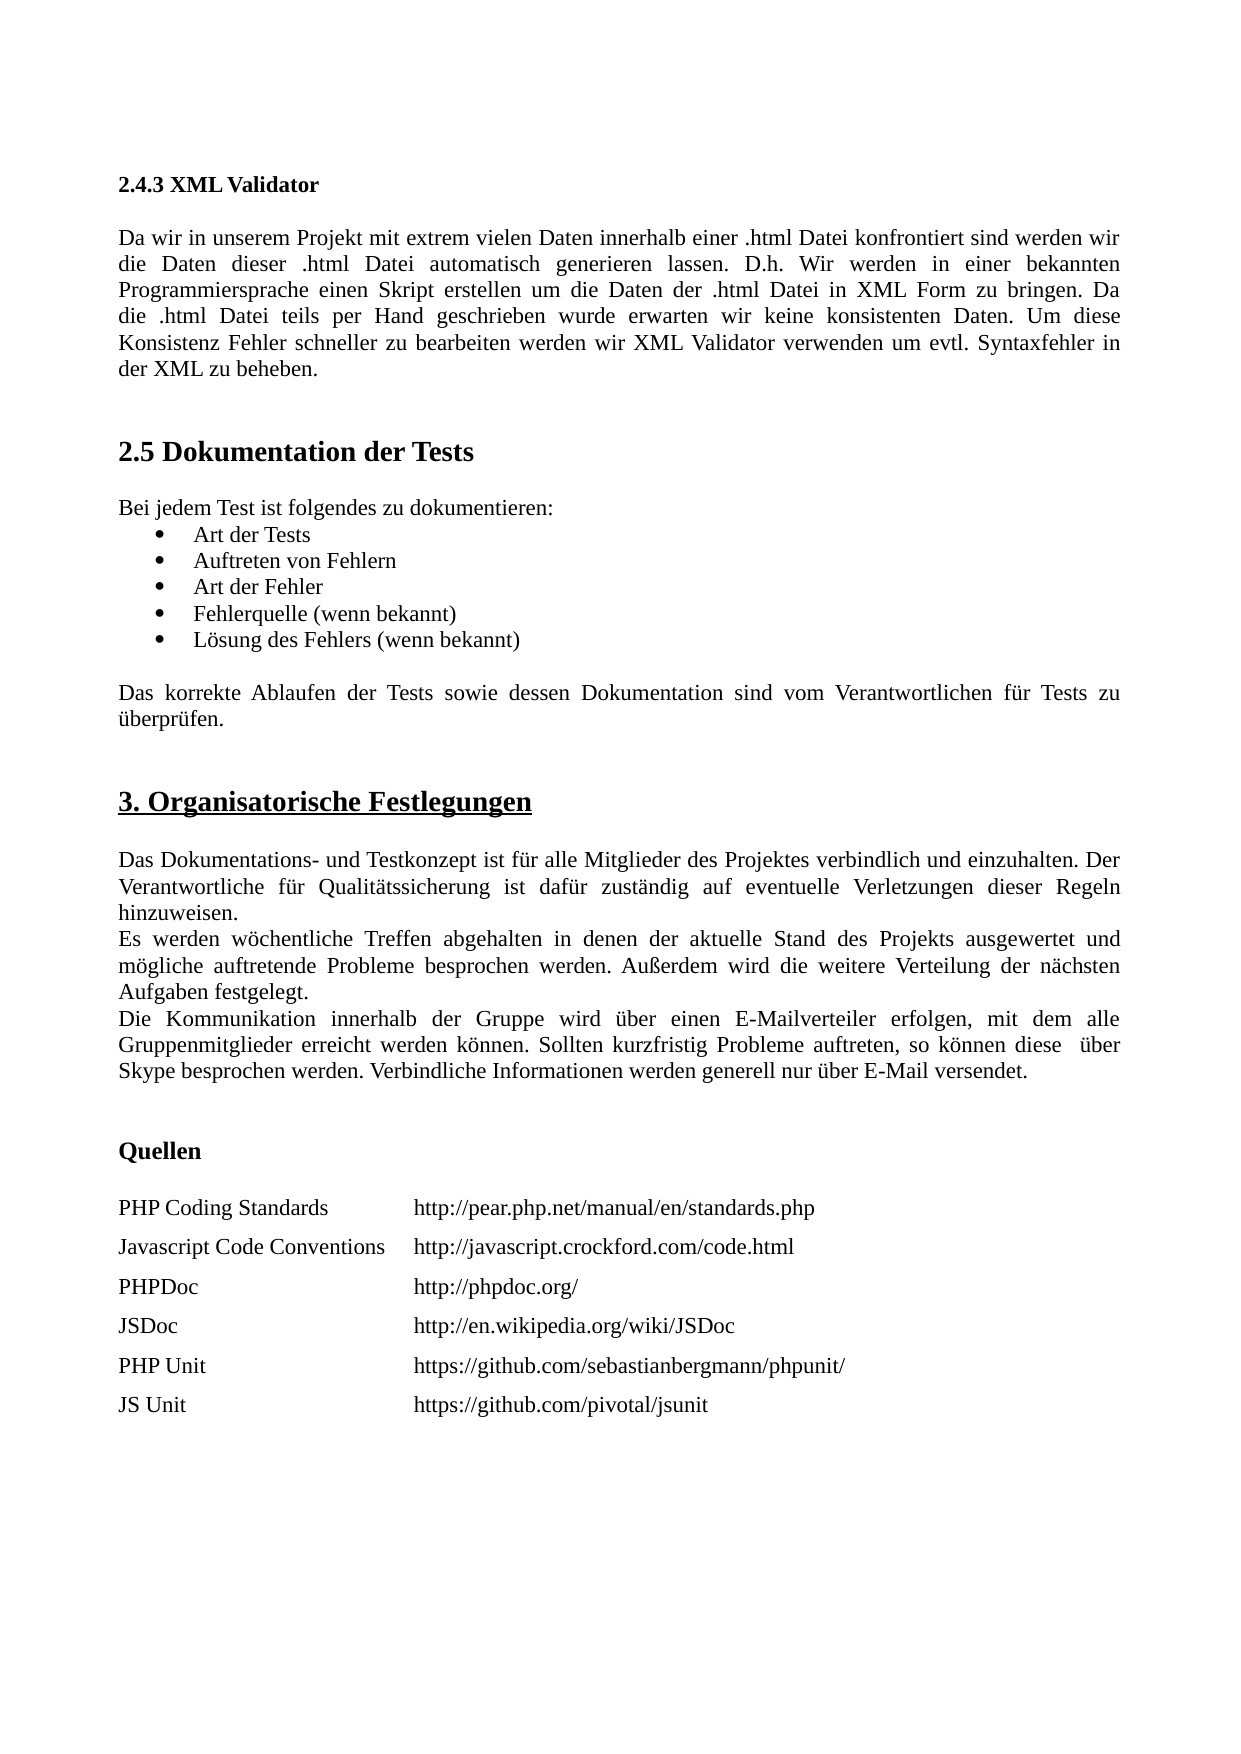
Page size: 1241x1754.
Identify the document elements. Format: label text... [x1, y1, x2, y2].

text 2.5 Dokumentation der Tests [118, 434, 1122, 468]
list Art der Fehler [156, 573, 1122, 600]
text PHP Unit https://github.com/sebastianbergmann/phpunit/ [118, 1352, 1122, 1378]
text Die Kommunikation innerhalb der Gruppe wird über einen E-Mailverteiler erfolgen, mit dem alle Gruppenmitglieder erreicht werden können. Sollten kurzfristig Probleme auftreten, so können diese über Skype besprochen werden. Verbindliche Informationen werden generell nur über E-Mail versendet. [118, 1004, 1122, 1084]
text 2.4.3 XML Validator [118, 171, 1122, 197]
list Fehlerquelle (wenn bekannt) [156, 600, 1122, 626]
text PHPDoc http://phpdoc.org/ [118, 1273, 1122, 1299]
list Lösung des Fehlers (wenn bekannt) [156, 626, 1122, 652]
text JSDoc http://en.wikipedia.org/wiki/JSDoc [118, 1312, 1122, 1339]
text Javascript Code Conventions http://javascript.crockford.com/code.html [118, 1233, 1122, 1260]
text Das korrekte Ablaufen der Tests sowie dessen Dokumentation sind vom Verantwortlichen für Tests zu überprüfen. [118, 679, 1122, 731]
text Da wir in unserem Projekt mit extrem vielen Daten innerhalb einer .html Datei konfrontiert sind werden wir die Daten dieser .html Datei automatisch generieren lassen. D.h. Wir werden in einer bekannten Programmiersprache einen Skript erstellen um die Daten der .html Datei in XML Form zu bringen. Da die .html Datei teils per Hand geschrieben wurde erwarten wir keine konsistenten Daten. Um diese Konsistenz Fehler schneller zu bearbeiten werden wir XML Validator verwenden um evtl. Syntaxfehler in der XML zu beheben. [118, 223, 1122, 382]
list Art der Tests [156, 521, 1122, 547]
text 3. Organisatorische Festlegungen [118, 784, 1122, 818]
text Das Dokumentations- und Testkonzept ist für alle Mitglieder des Projektes verbindlich und einzuhalten. Der Verantwortliche für Qualitätssicherung ist dafür zuständig auf eventuelle Verletzungen dieser Regeln hinzuweisen. [118, 846, 1122, 926]
text Bei jedem Test ist folgendes zu dokumentieren: [118, 494, 1122, 521]
text JS Unit https://github.com/pivotal/jsunit [118, 1391, 1122, 1418]
text PHP Coding Standards http://pear.php.net/manual/en/standards.php [118, 1194, 1122, 1220]
text Es werden wöchentliche Treffen abgehalten in denen der aktuelle Stand des Projekts ausgewertet und mögliche auftretende Probleme besprochen werden. Außerdem wird die weitere Verteilung der nächsten Aufgaben festgelegt. [118, 926, 1122, 1004]
list Auftreten von Fehlern [156, 547, 1122, 573]
text Quellen [118, 1136, 1122, 1165]
